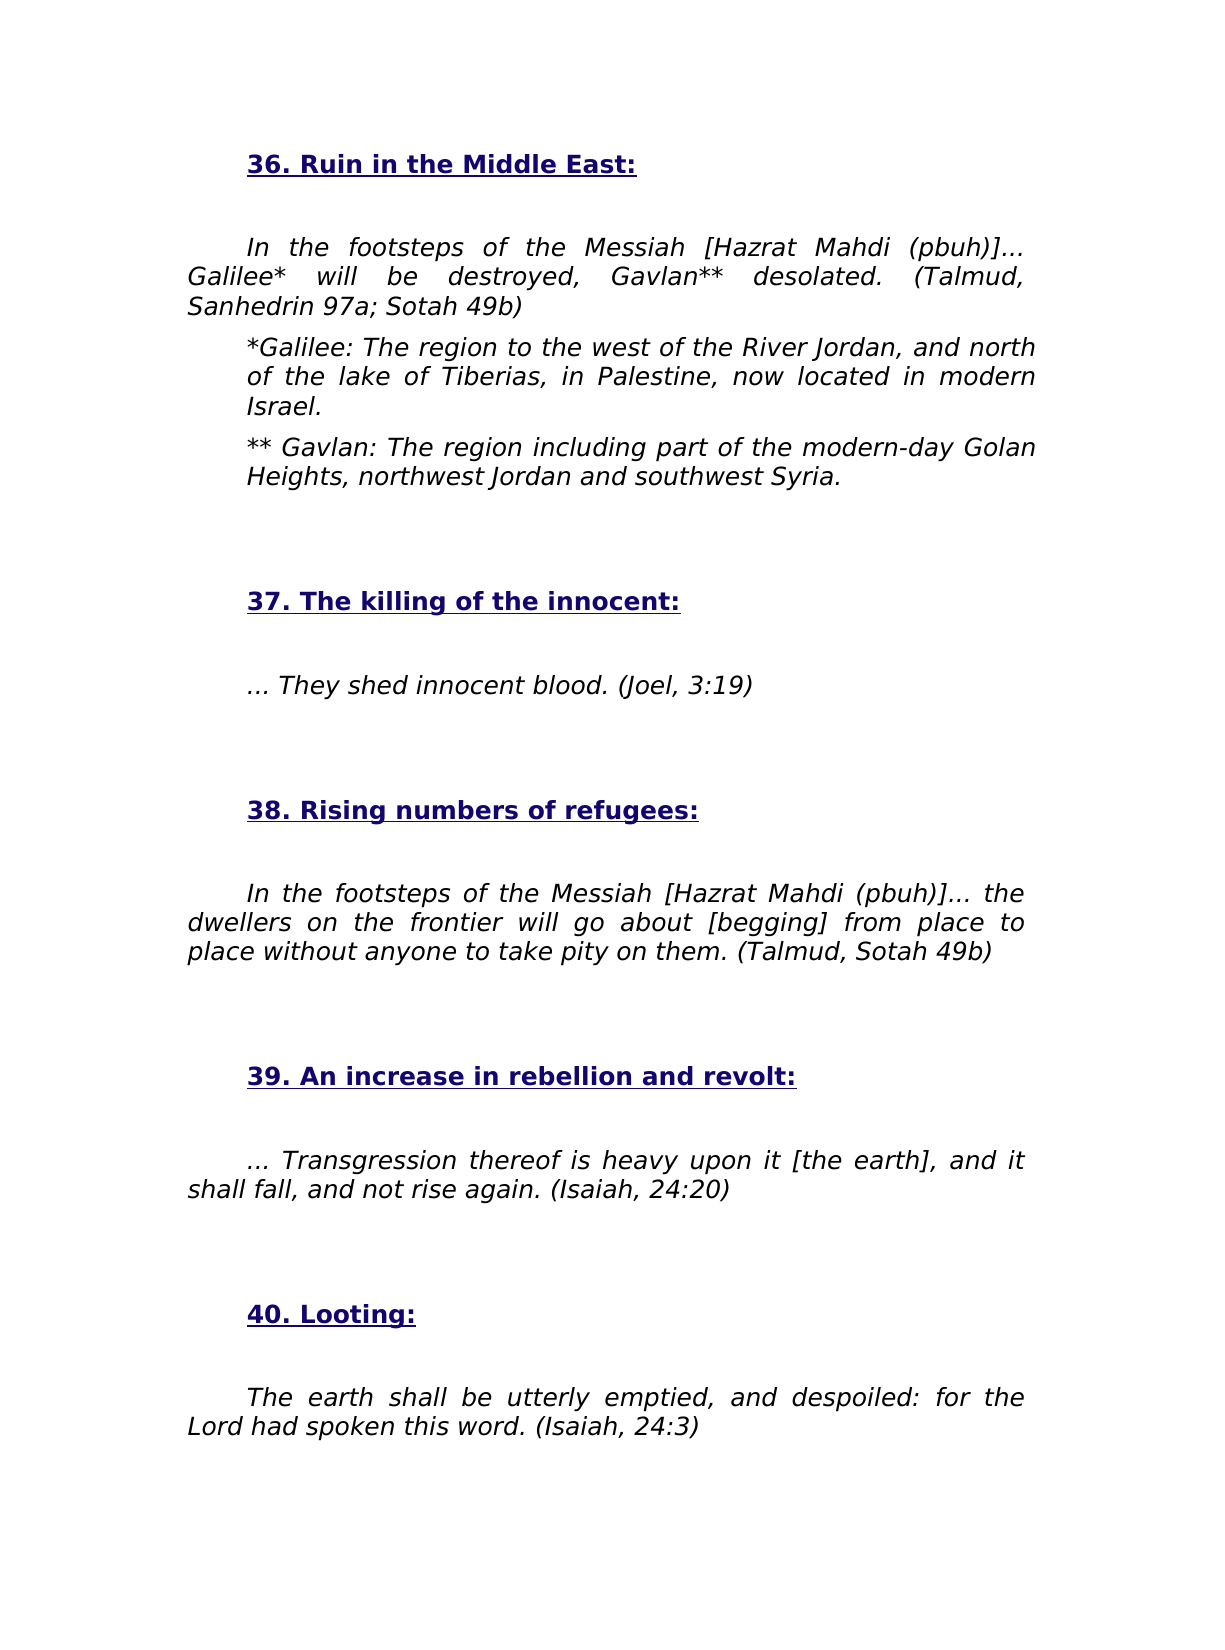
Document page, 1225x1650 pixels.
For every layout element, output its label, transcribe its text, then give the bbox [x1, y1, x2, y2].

text ... They shed innocent blood. (Joel, 3:19) [187, 671, 1026, 700]
text ** Gavlan: The region including part of the modern-day Golan Heights, northwest Jordan and southwest Syria. [247, 433, 1037, 492]
text 40. Looting: [187, 1300, 1037, 1329]
text 36. Ruin in the Middle East: [187, 150, 1037, 179]
text *Galilee: The region to the west of the River Jordan, and north of the lake of Tiberias, in Palestine, now located in modern Israel. [247, 333, 1037, 421]
text The earth shall be utterly emptied, and despoiled: for the Lord had spoken this word. (Isaiah, 24:3) [187, 1383, 1026, 1442]
text In the footsteps of the Messiah [Hazrat Mahdi (pbuh)]... Galilee* will be destroyed, Gavlan** desolated. (Talmud, Sanhedrin 97a; Sotah 49b) [187, 233, 1026, 321]
text 37. The killing of the innocent: [187, 587, 1037, 617]
text In the footsteps of the Messiah [Hazrat Mahdi (pbuh)]... the dwellers on the frontier will go about [begging] from place to place without anyone to take pity on them. (Talmud, Sotah 49b) [187, 879, 1026, 967]
text ... Transgression thereof is heavy upon it [the earth], and it shall fall, and not rise again. (Isaiah, 24:20) [187, 1146, 1026, 1204]
text 39. An increase in rebellion and revolt: [187, 1062, 1037, 1092]
text 38. Rising numbers of refugees: [187, 796, 1037, 825]
